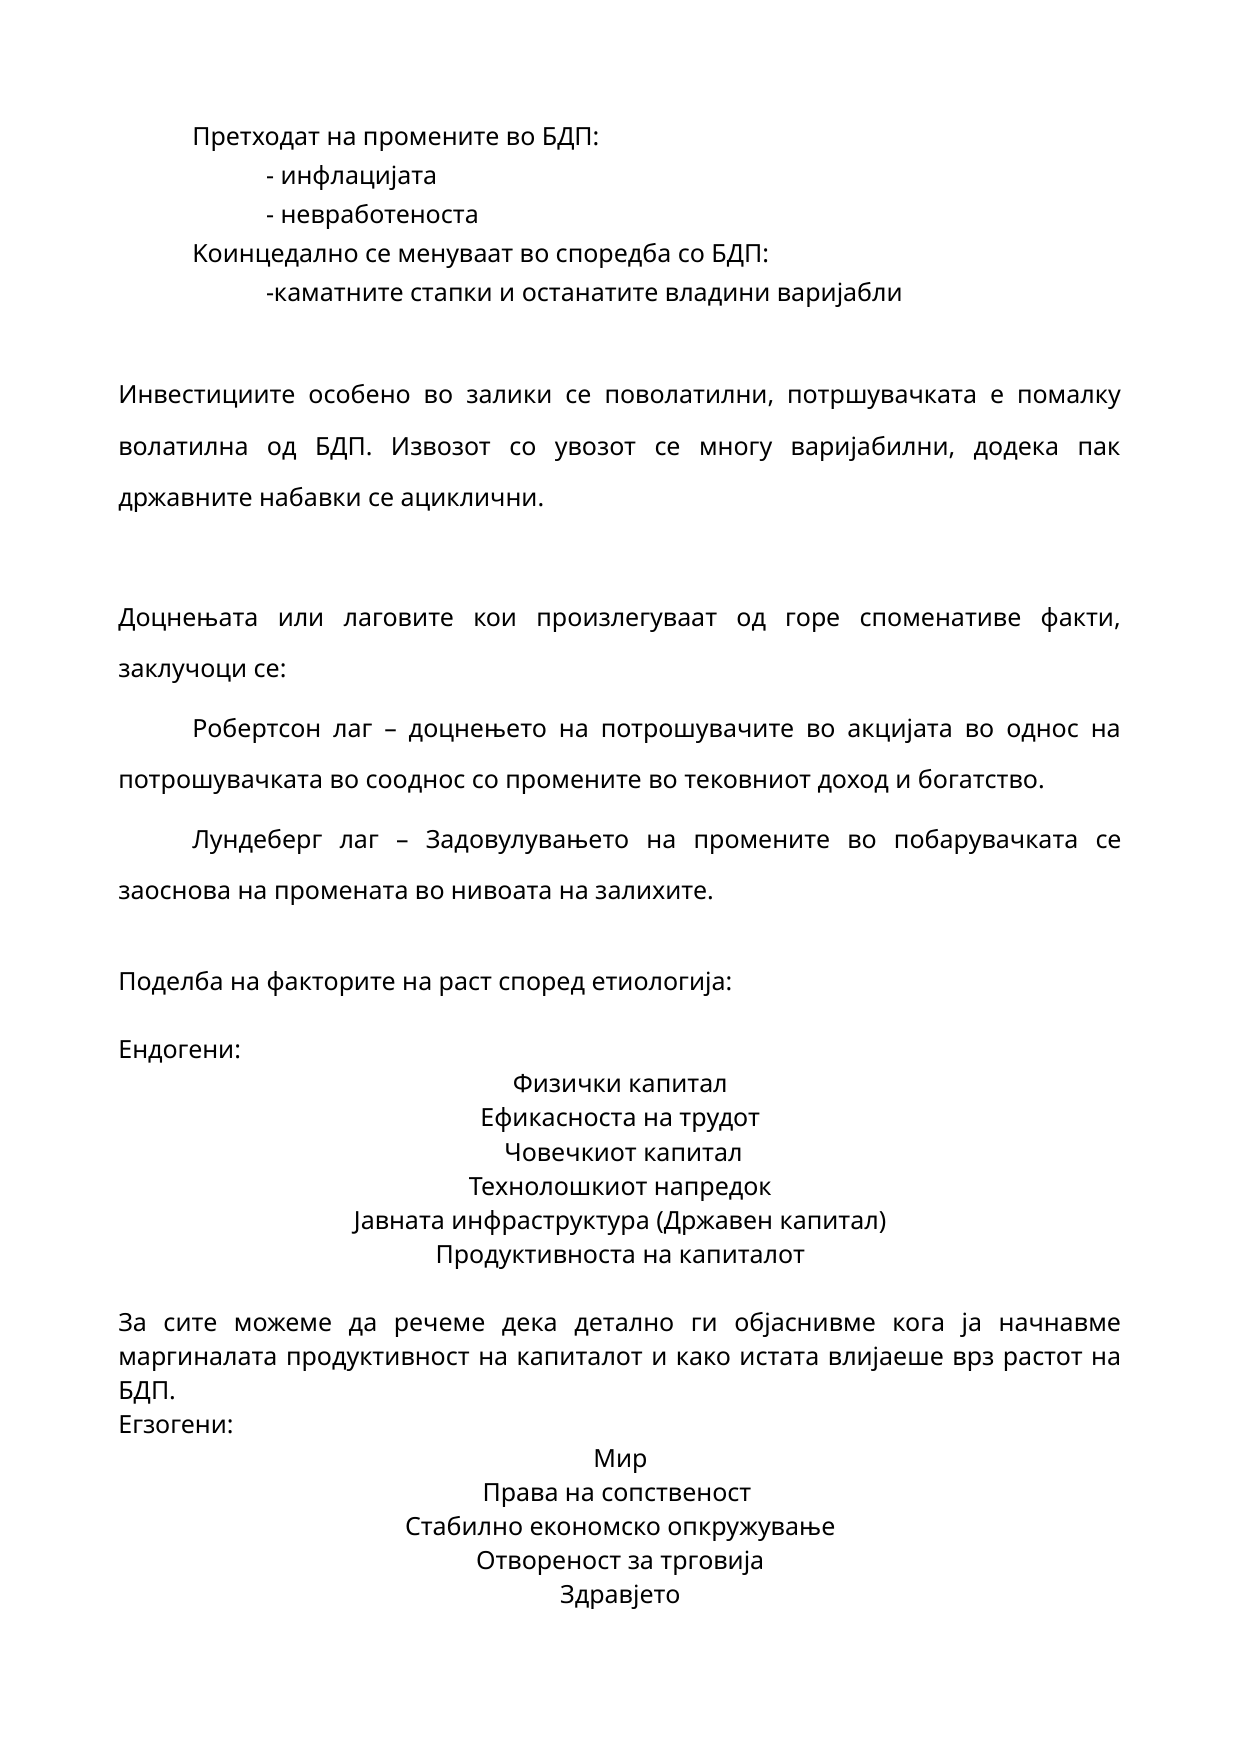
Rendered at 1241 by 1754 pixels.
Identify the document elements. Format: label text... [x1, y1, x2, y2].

text Инвестициите особено во залики се поволатилни, потршувачката е помалку волатилна од БДП. Извозот со увозот се многу варијабилни, додека пак државните набавки се ациклични. [118, 377, 1122, 513]
text - инфлацијата [118, 157, 1122, 191]
text Доцнењата или лаговите кои произлегуваат од горе споменативе факти, заклучоци се: [118, 599, 1122, 684]
text Kоинцедално се менуваат во споредба со БДП: [118, 236, 1122, 270]
text - невработеноста [118, 196, 1122, 231]
text Физички капитал [118, 1066, 1122, 1100]
text Ендогени: [118, 1032, 1122, 1066]
text Јавната инфраструктура (Државен капитал) [118, 1202, 1122, 1236]
text Технолошкиот напредок [118, 1168, 1122, 1202]
text Лундеберг лаг – Задовулувањето на промените во побарувачката се заоснова на промената во нивоата на залихите. [118, 822, 1122, 907]
text Човечкиот капитал [118, 1134, 1122, 1168]
text Права на сопственост [118, 1475, 1122, 1509]
text -каматните стапки и останатите владини варијабли [118, 275, 1122, 309]
text Робертсон лаг – доцнењето на потрошувачите во акцијата во однос на потрошувачката во сооднос со промените во тековниот доход и богатство. [118, 711, 1122, 796]
text Стабилно економско опкружување [118, 1509, 1122, 1543]
text Егзогени: [118, 1407, 1122, 1441]
text Продуктивноста на капиталот [118, 1236, 1122, 1270]
text Претходат на промените во БДП: [118, 118, 1122, 152]
text Отвореност за трговија [118, 1543, 1122, 1577]
text Здравјето [118, 1577, 1122, 1611]
text Поделба на факторите на раст според етиологија: [118, 964, 1122, 998]
text Ефикасноста на трудот [118, 1100, 1122, 1134]
text Мир [118, 1441, 1122, 1475]
text За сите можеме да речеме дека детално ги објаснивме кога ја начнавме маргиналата продуктивност на капиталот и како истата влијаеше врз растот на БДП. [118, 1304, 1122, 1407]
